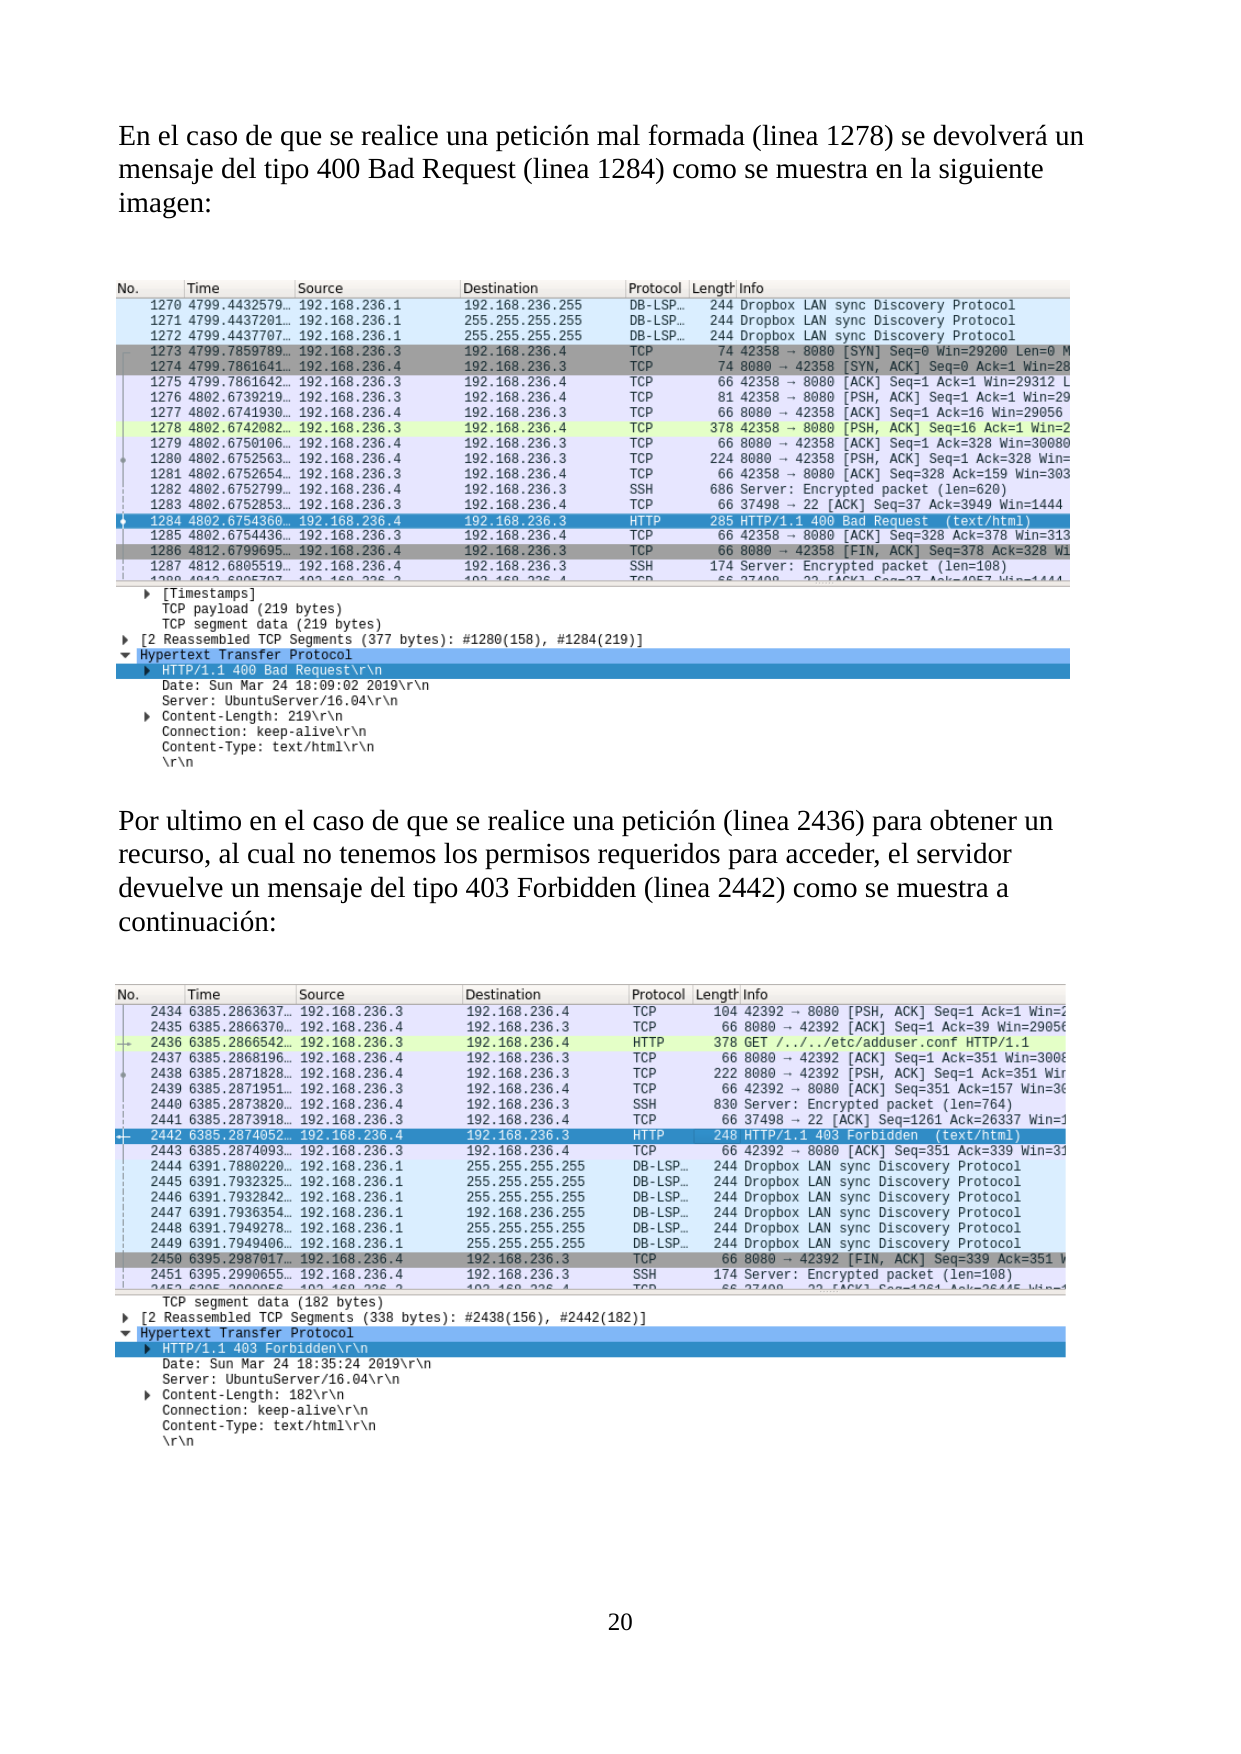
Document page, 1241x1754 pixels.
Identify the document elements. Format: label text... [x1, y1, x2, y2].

text Por ultimo en el caso de que se realice una petición (linea 2436) para obtener un recurso, al cual no tenemos los permisos requeridos para acceder, el servidor devuelve un mensaje del tipo 403 Forbidden (linea 2442) como se muestra a continuación: [118, 803, 1122, 937]
text En el caso de que se realice una petición mal formada (linea 1278) se devolverá un mensaje del tipo 400 Bad Request (linea 1284) como se muestra en la siguiente imagen: [118, 118, 1122, 219]
picture [115, 984, 1066, 1449]
picture [116, 280, 1070, 770]
